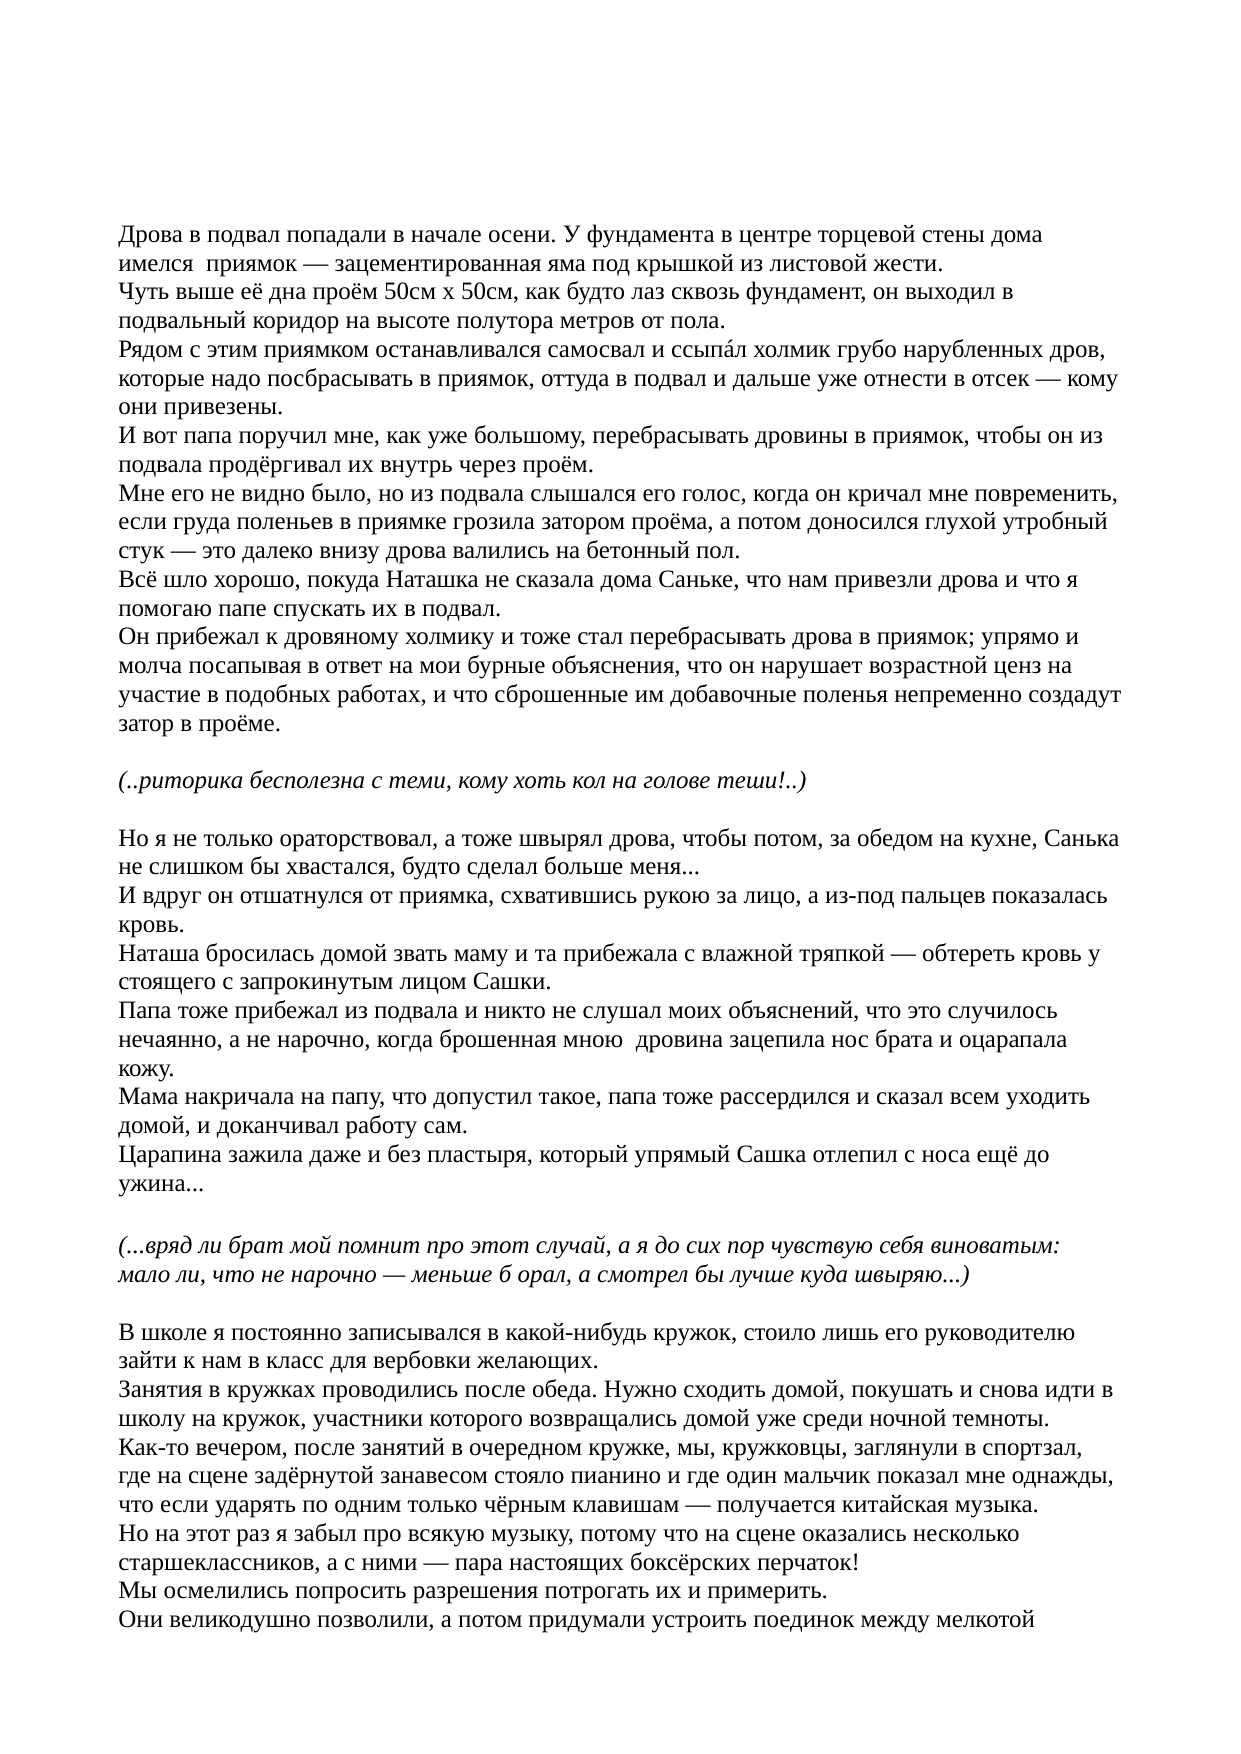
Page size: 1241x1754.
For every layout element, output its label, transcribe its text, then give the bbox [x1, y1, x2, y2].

text (...вряд ли брат мой помнит про этот случай, а я до сих пор чувствую себя виноватым: мало ли, что не нарочно — меньше б орал, а смотрел бы лучше куда швыряю...) [118, 1230, 1122, 1288]
text И вот папа поручил мне, как уже большому, перебрасывать дровины в приямок, чтобы он из подвала продёргивал их внутрь через проём. [118, 420, 1122, 478]
text Занятия в кружках проводились после обеда. Нужно сходить домой, покушать и снова идти в школу на кружок, участники которого возвращались домой уже среди ночной темноты. [118, 1374, 1122, 1432]
text Дрова в подвал попадали в начале осени. У фундамента в центре торцевой стены дома имелся приямок — зацементированная яма под крышкой из листовой жести. [118, 219, 1122, 276]
text Всё шло хорошо, покуда Наташка не сказала дома Саньке, что нам привезли дрова и что я помогаю папе спускать их в подвал. [118, 564, 1122, 621]
text Чуть выше её дна проём 50см х 50см, как будто лаз сквозь фундамент, он выходил в подвальный коридор на высоте полутора метров от пола. [118, 276, 1122, 334]
text В школе я постоянно записывался в какой-нибудь кружок, стоило лишь его руководителю зайти к нам в класс для вербовки желающих. [118, 1317, 1122, 1374]
text Как-то вечером, после занятий в очередном кружке, мы, кружковцы, заглянули в спортзал, где на сцене задёрнутой занавесом стояло пианино и где один мальчик показал мне однажды, что если ударять по одним только чёрным клавишам — получается китайская музыка. [118, 1432, 1122, 1518]
text Они великодушно позволили, а потом придумали устроить поединок между мелкотой [118, 1604, 1122, 1633]
text Папа тоже прибежал из подвала и никто не слушал моих объяснений, что это случилось нечаянно, а не нарочно, когда брошенная мною дровина зацепила нос брата и оцарапала кожу. [118, 995, 1122, 1081]
text Он прибежал к дровяному холмику и тоже стал перебрасывать дрова в приямок; упрямо и молча посапывая в ответ на мои бурные объяснения, что он нарушает возрастной ценз на участие в подобных работах, и что сброшенные им добавочные поленья непременно создадут затор в проёме. [118, 621, 1122, 736]
text И вдруг он отшатнулся от приямка, схватившись рукою за лицо, а из-под пальцев показалась кровь. [118, 880, 1122, 938]
text Рядом с этим приямком останавливался самосвал и ссыпáл холмик грубо нарубленных дров, которые надо посбрасывать в приямок, оттуда в подвал и дальше уже отнести в отсек — кому они привезены. [118, 334, 1122, 420]
text Мы осмелились попросить разрешения потрогать их и примерить. [118, 1575, 1122, 1604]
text Мне его не видно было, но из подвала слышался его голос, когда он кричал мне повременить, если груда поленьев в приямке грозила затором проёма, а потом доносился глухой утробный стук — это далеко внизу дрова валились на бетонный пол. [118, 478, 1122, 564]
text Мама накричала на папу, что допустил такое, папа тоже рассердился и сказал всем уходить домой, и доканчивал работу сам. [118, 1081, 1122, 1139]
text Но на этот раз я забыл про всякую музыку, потому что на сцене оказались несколько старшеклассников, а с ними — пара настоящих боксёрских перчаток! [118, 1518, 1122, 1575]
text Наташа бросилась домой звать маму и та прибежала с влажной тряпкой — обтереть кровь у стоящего с запрокинутым лицом Сашки. [118, 938, 1122, 995]
text Царапина зажила даже и без пластыря, который упрямый Сашка отлепил с носа ещё до ужина... [118, 1139, 1122, 1196]
text Но я не только ораторствовал, а тоже швырял дрова, чтобы потом, за обедом на кухне, Санька не слишком бы хвастался, будто сделал больше меня... [118, 823, 1122, 880]
text (..риторика бесполезна с теми, кому хоть кол на голове теши!..) [118, 765, 1122, 794]
